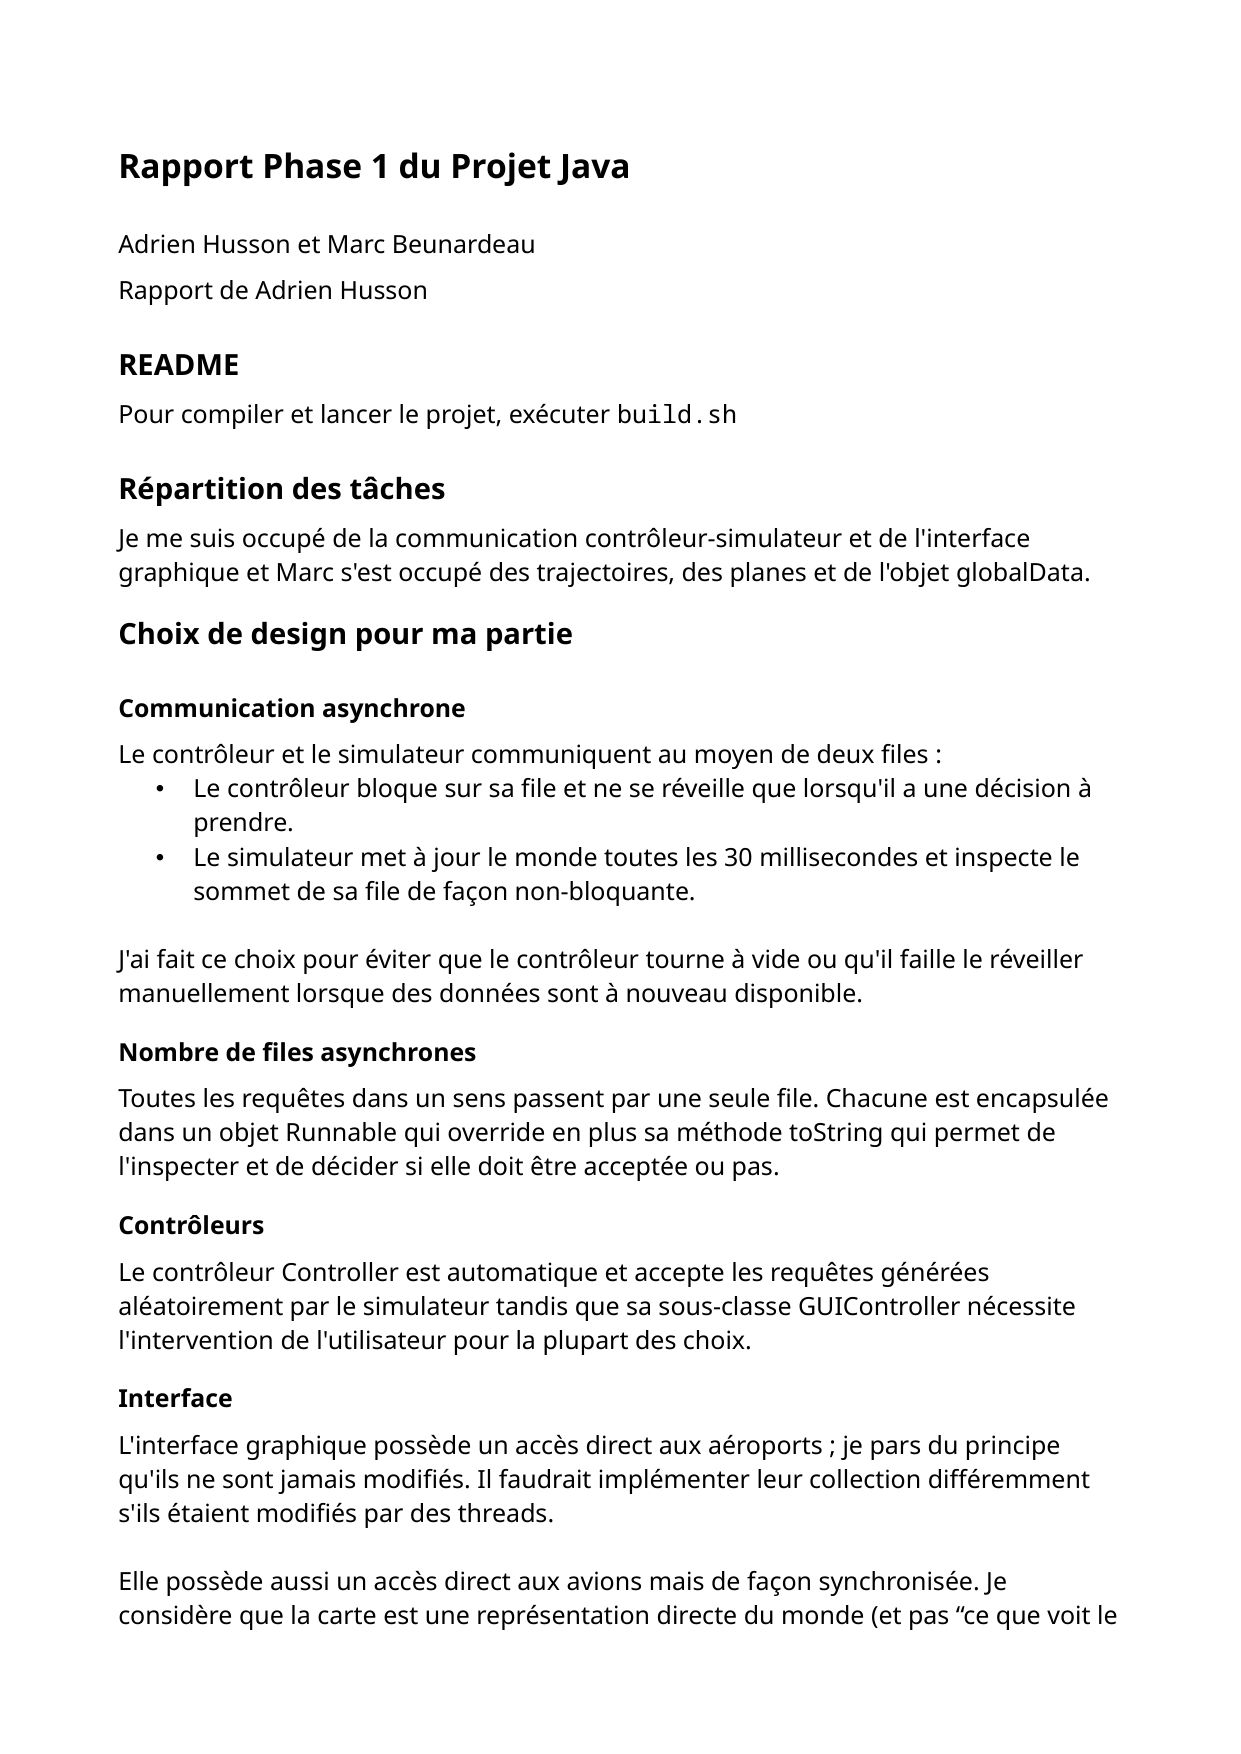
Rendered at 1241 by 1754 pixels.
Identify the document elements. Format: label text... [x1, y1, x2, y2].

text Rapport de Adrien Husson [118, 273, 1122, 307]
list Le simulateur met à jour le monde toutes les 30 millisecondes et inspecte le sommet de sa file de façon non-bloquante. [156, 839, 1122, 907]
text Pour compiler et lancer le projet, exécuter build.sh [118, 397, 1122, 431]
list Le contrôleur bloque sur sa file et ne se réveille que lorsqu'il a une décision à prendre. [156, 771, 1122, 839]
subtitle Contrôleurs [118, 1208, 1122, 1242]
subtitle Rapport Phase 1 du Projet Java [118, 143, 1122, 189]
subtitle Interface [118, 1381, 1122, 1415]
subtitle Choix de design pour ma partie [118, 613, 1122, 653]
text Elle possède aussi un accès direct aux avions mais de façon synchronisée. Je considère que la carte est une représentation directe du monde (et pas “ce que voit le [118, 1564, 1122, 1632]
subtitle Adrien Husson et Marc Beunardeau [118, 226, 1122, 260]
text Je me suis occupé de la communication contrôleur-simulateur et de l'interface graphique et Marc s'est occupé des trajectoires, des planes et de l'objet globalData. [118, 520, 1122, 588]
subtitle README [118, 344, 1122, 384]
text L'interface graphique possède un accès direct aux aéroports ; je pars du principe qu'ils ne sont jamais modifiés. Il faudrait implémenter leur collection différemment s'ils étaient modifiés par des threads. [118, 1428, 1122, 1530]
subtitle Communication asynchrone [118, 691, 1122, 724]
text Le contrôleur et le simulateur communiquent au moyen de deux files : [118, 737, 1122, 771]
text Le contrôleur Controller est automatique et accepte les requêtes générées aléatoirement par le simulateur tandis que sa sous-classe GUIController nécessite l'intervention de l'utilisateur pour la plupart des choix. [118, 1254, 1122, 1356]
text Toutes les requêtes dans un sens passent par une seule file. Chacune est encapsulée dans un objet Runnable qui override en plus sa méthode toString qui permet de l'inspecter et de décider si elle doit être acceptée ou pas. [118, 1081, 1122, 1183]
subtitle Nombre de files asynchrones [118, 1034, 1122, 1068]
text J'ai fait ce choix pour éviter que le contrôleur tourne à vide ou qu'il faille le réveiller manuellement lorsque des données sont à nouveau disponible. [118, 941, 1122, 1009]
subtitle Répartition des tâches [118, 468, 1122, 508]
